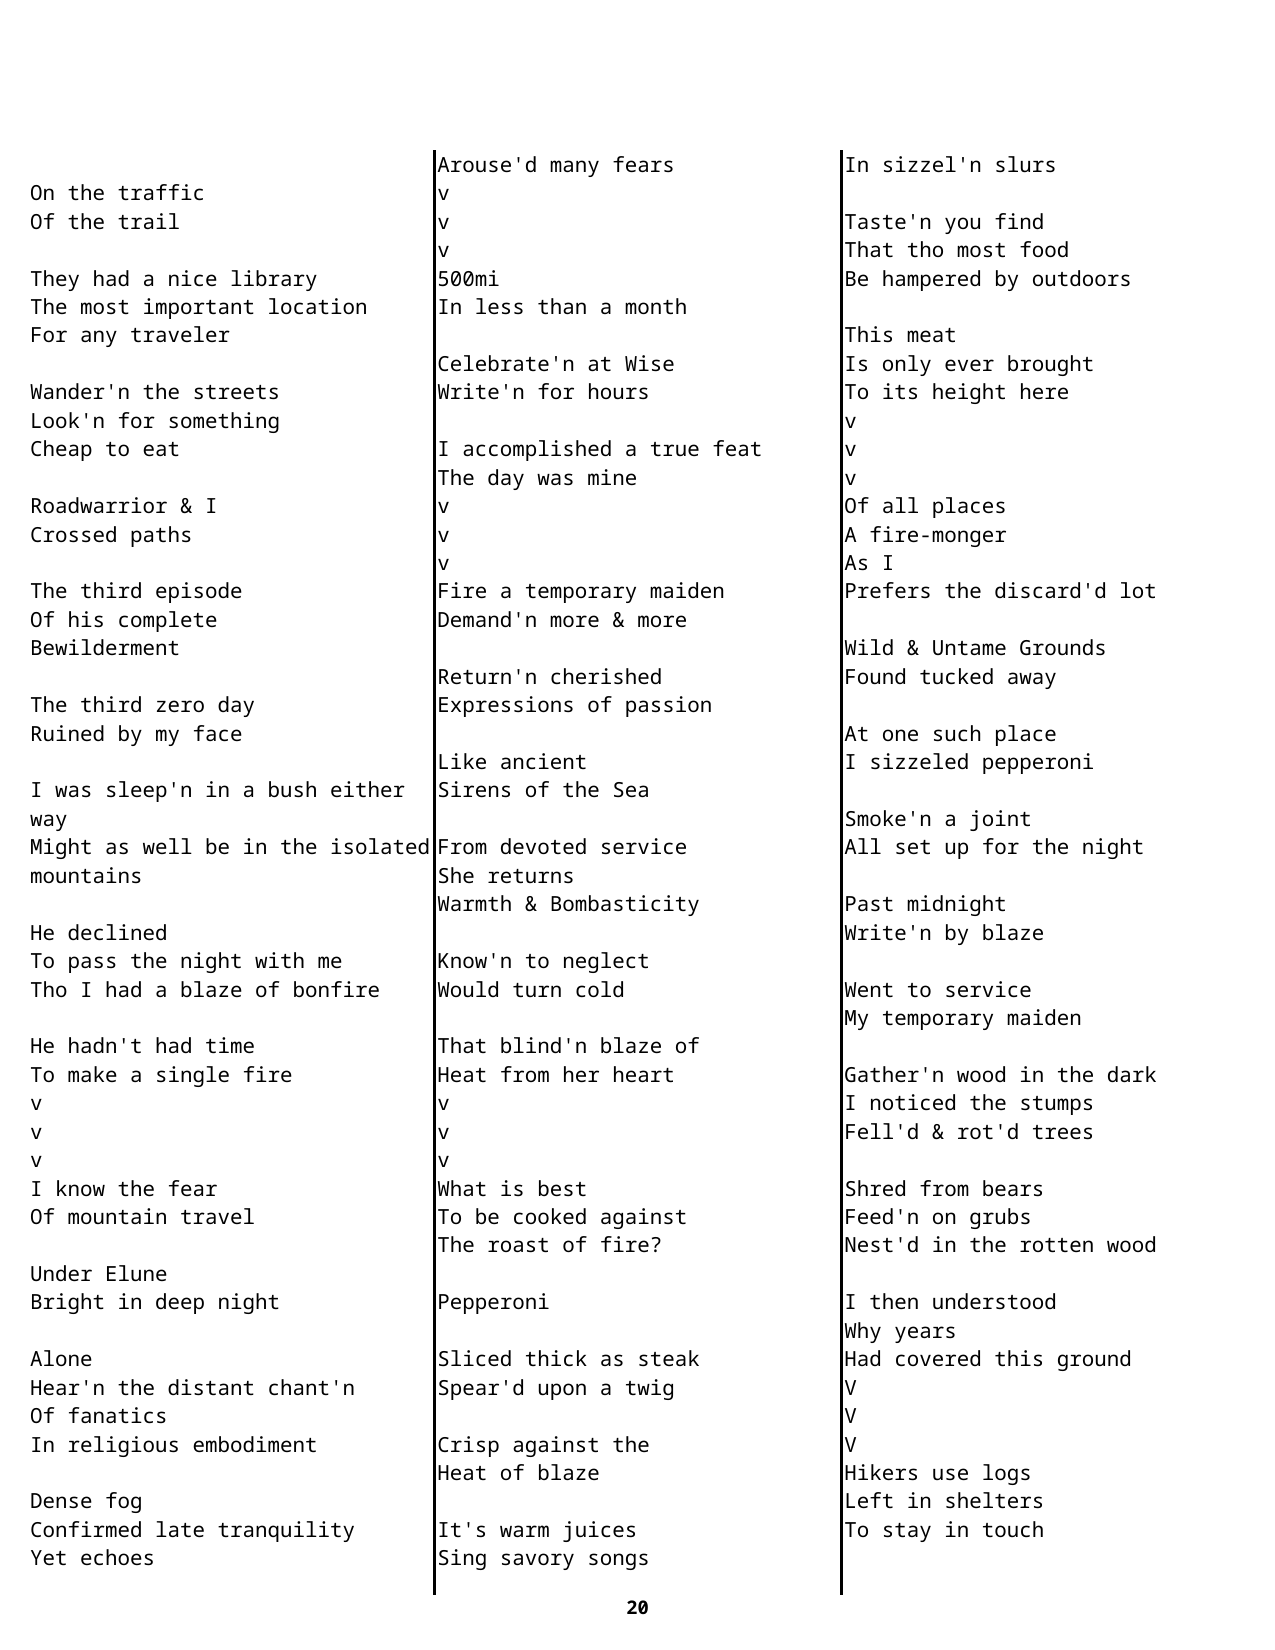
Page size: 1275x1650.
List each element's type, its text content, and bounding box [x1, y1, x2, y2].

text Demand'n more & more [437, 605, 838, 633]
text Is only ever brought [844, 349, 1245, 377]
text Smoke'n a joint [844, 804, 1245, 832]
text Bewilderment [30, 633, 431, 662]
text v [437, 520, 838, 548]
text V [844, 1430, 1245, 1458]
text Dense fog [30, 1487, 431, 1515]
text Why years [844, 1316, 1245, 1344]
text Sing savory songs [437, 1543, 838, 1572]
text It's warm juices [437, 1515, 838, 1543]
text From devoted service [437, 832, 838, 861]
text Hear'n the distant chant'n [30, 1373, 431, 1401]
text V [844, 1373, 1245, 1401]
text I accomplished a true feat [437, 434, 838, 463]
text He declined [30, 918, 431, 946]
text Past midnight [844, 889, 1245, 918]
text Feed'n on grubs [844, 1202, 1245, 1231]
text To pass the night with me [30, 946, 431, 975]
text Of fanatics [30, 1401, 431, 1430]
text Spear'd upon a twig [437, 1373, 838, 1401]
text v [437, 207, 838, 235]
text In sizzel'n slurs [844, 150, 1245, 178]
text In religious embodiment [30, 1430, 431, 1458]
text This meat [844, 321, 1245, 349]
text To stay in touch [844, 1515, 1245, 1543]
text v [30, 1145, 431, 1174]
text In less than a month [437, 292, 838, 321]
text Fire a temporary maiden [437, 577, 838, 605]
text Confirmed late tranquility [30, 1515, 431, 1543]
text Of all places [844, 491, 1245, 520]
text Prefers the discard'd lot [844, 577, 1245, 605]
text Write'n by blaze [844, 918, 1245, 946]
text Cheap to eat [30, 434, 431, 463]
text v [437, 1117, 838, 1145]
text Look'n for something [30, 406, 431, 434]
text Shred from bears [844, 1174, 1245, 1202]
text v [844, 434, 1245, 463]
text He hadn't had time [30, 1032, 431, 1060]
text Crossed paths [30, 520, 431, 548]
text Nest'd in the rotten wood [844, 1231, 1245, 1259]
text v [437, 1145, 838, 1174]
text That tho most food [844, 235, 1245, 264]
text Like ancient [437, 747, 838, 776]
text Arouse'd many fears [437, 150, 838, 178]
text v [437, 178, 838, 207]
text I noticed the stumps [844, 1088, 1245, 1117]
text As I [844, 548, 1245, 577]
text V [844, 1401, 1245, 1430]
text I sizzeled pepperoni [844, 747, 1245, 776]
text The roast of fire? [437, 1231, 838, 1259]
text Wild & Untame Grounds [844, 633, 1245, 662]
text v [437, 1088, 838, 1117]
text v [844, 406, 1245, 434]
text Gather'n wood in the dark [844, 1060, 1245, 1088]
text Yet echoes [30, 1543, 431, 1572]
text 500mi [437, 264, 838, 292]
text Expressions of passion [437, 690, 838, 719]
text Pepperoni [437, 1287, 838, 1316]
text Went to service [844, 975, 1245, 1003]
text Heat from her heart [437, 1060, 838, 1088]
text Hikers use logs [844, 1458, 1245, 1487]
text Fell'd & rot'd trees [844, 1117, 1245, 1145]
text Taste'n you find [844, 207, 1245, 235]
text The most important location [30, 292, 431, 321]
text Write'n for hours [437, 377, 838, 406]
text Return'n cherished [437, 662, 838, 690]
text Of the trail [30, 207, 431, 235]
text Heat of blaze [437, 1458, 838, 1487]
text v [844, 463, 1245, 491]
text The third episode [30, 577, 431, 605]
text Left in shelters [844, 1487, 1245, 1515]
text Of mountain travel [30, 1202, 431, 1231]
text I know the fear [30, 1174, 431, 1202]
text Alone [30, 1344, 431, 1373]
text Wander'n the streets [30, 377, 431, 406]
text Know'n to neglect [437, 946, 838, 975]
text v [30, 1117, 431, 1145]
text My temporary maiden [844, 1003, 1245, 1032]
text At one such place [844, 719, 1245, 747]
text Celebrate'n at Wise [437, 349, 838, 377]
text Would turn cold [437, 975, 838, 1003]
text Might as well be in the isolated mountains [30, 832, 431, 889]
text Found tucked away [844, 662, 1245, 690]
text v [437, 548, 838, 577]
text Of his complete [30, 605, 431, 633]
text To make a single fire [30, 1060, 431, 1088]
text For any traveler [30, 321, 431, 349]
text Tho I had a blaze of bonfire [30, 975, 431, 1003]
text v [437, 235, 838, 264]
text v [437, 491, 838, 520]
text They had a nice library [30, 264, 431, 292]
text All set up for the night [844, 832, 1245, 861]
text A fire-monger [844, 520, 1245, 548]
text Sliced thick as steak [437, 1344, 838, 1373]
text Sirens of the Sea [437, 776, 838, 804]
text Ruined by my face [30, 719, 431, 747]
text What is best [437, 1174, 838, 1202]
text I was sleep'n in a bush either way [30, 776, 431, 832]
text The day was mine [437, 463, 838, 491]
text To its height here [844, 377, 1245, 406]
text Under Elune [30, 1259, 431, 1287]
text Had covered this ground [844, 1344, 1245, 1373]
text To be cooked against [437, 1202, 838, 1231]
text That blind'n blaze of [437, 1032, 838, 1060]
text On the traffic [30, 178, 431, 207]
text v [30, 1088, 431, 1117]
text I then understood [844, 1287, 1245, 1316]
text Warmth & Bombasticity [437, 889, 838, 918]
text Crisp against the [437, 1430, 838, 1458]
text Roadwarrior & I [30, 491, 431, 520]
text She returns [437, 861, 838, 889]
text Bright in deep night [30, 1287, 431, 1316]
text Be hampered by outdoors [844, 264, 1245, 292]
text The third zero day [30, 690, 431, 719]
